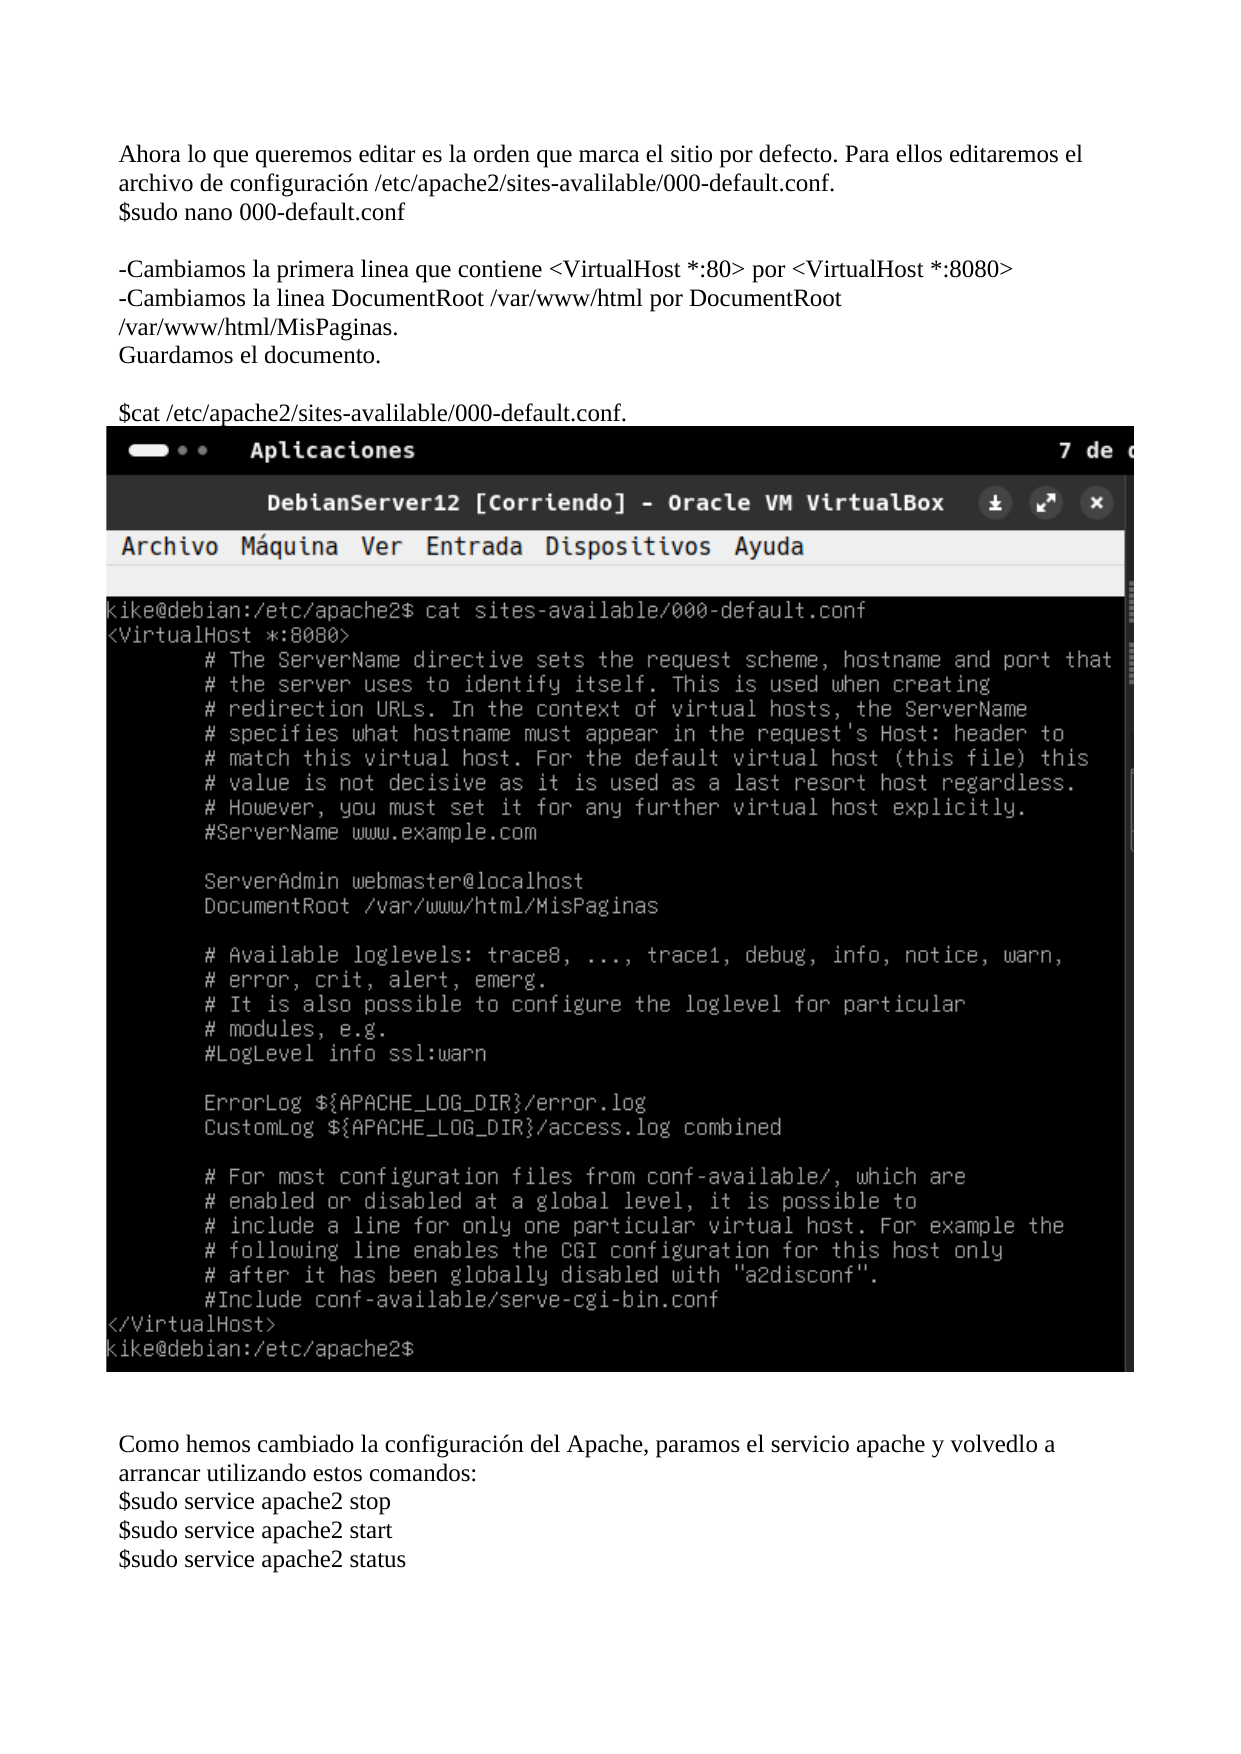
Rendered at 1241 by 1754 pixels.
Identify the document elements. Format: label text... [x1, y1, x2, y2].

text $cat /etc/apache2/sites-avalilable/000-default.conf. [118, 398, 1134, 426]
text $sudo service apache2 status [118, 1544, 1134, 1573]
picture [106, 426, 1134, 1372]
text $sudo service apache2 stop [118, 1486, 1134, 1515]
text -Cambiamos la linea DocumentRoot /var/www/html por DocumentRoot [118, 283, 1134, 312]
text $sudo service apache2 start [118, 1515, 1134, 1544]
text Como hemos cambiado la configuración del Apache, paramos el servicio apache y volvedlo a arrancar utilizando estos comandos: [118, 1429, 1058, 1486]
text /var/www/html/MisPaginas. Guardamos el documento. [118, 312, 512, 369]
text -Cambiamos la primera linea que contiene <VirtualHost *:80> por <VirtualHost *:8080> [118, 254, 1134, 283]
text $sudo nano 000-default.conf [118, 197, 1134, 226]
text Ahora lo que queremos editar es la orden que marca el sitio por defecto. Para ellos editaremos el archivo de configuración /etc/apache2/sites-avalilable/000-default.conf. [118, 139, 1086, 197]
